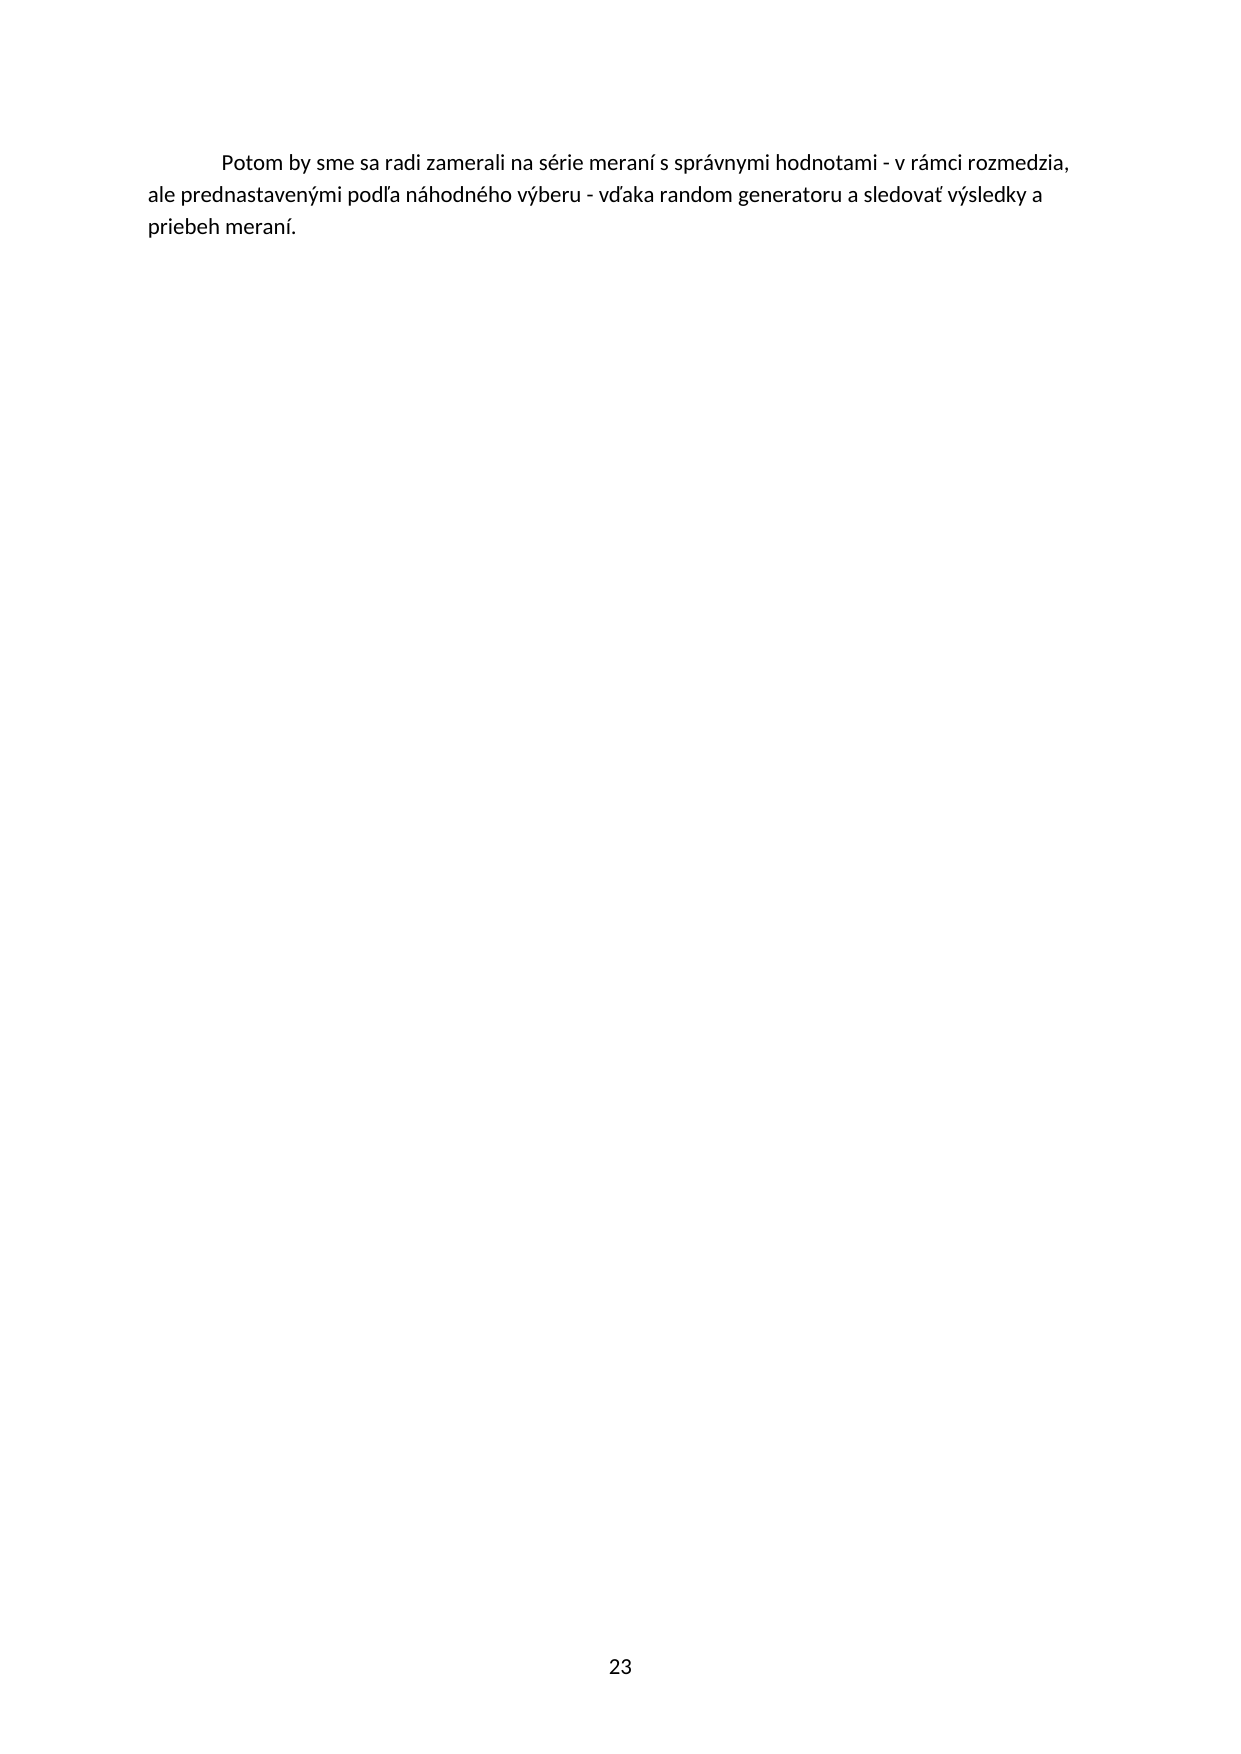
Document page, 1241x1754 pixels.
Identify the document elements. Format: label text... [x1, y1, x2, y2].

text Potom by sme sa radi zamerali na série meraní s správnymi hodnotami - v rámci rozmedzia, ale prednastavenými podľa náhodného výberu - vďaka random generatoru a sledovať výsledky a priebeh meraní. [148, 148, 1093, 240]
